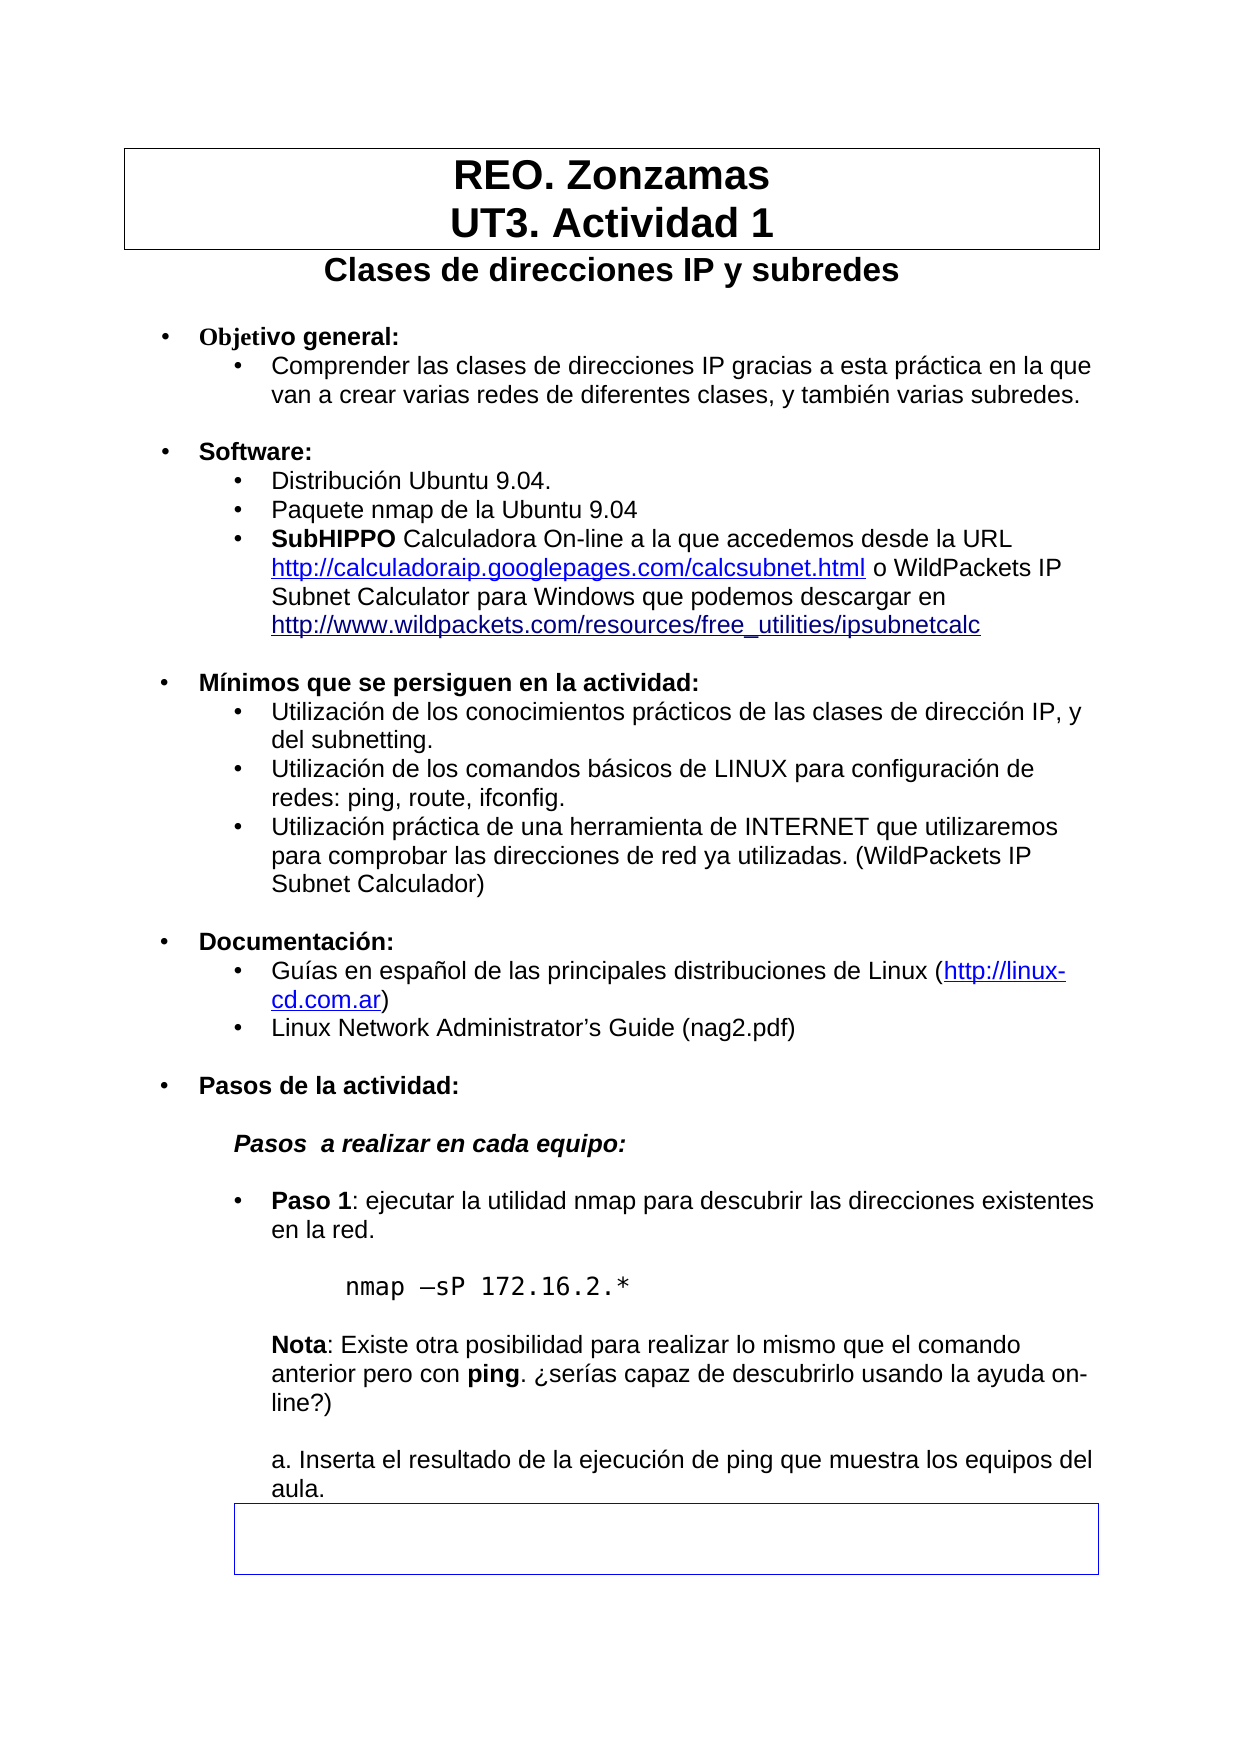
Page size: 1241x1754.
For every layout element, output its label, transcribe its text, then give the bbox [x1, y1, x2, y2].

list Documentación: [160, 927, 1109, 956]
text Pasos a realizar en cada equipo: [233, 1129, 1109, 1157]
list Utilización práctica de una herramienta de INTERNET que utilizaremos para comprobar las direcciones de red ya utilizadas. (WildPackets IP Subnet Calculador) [233, 812, 1109, 898]
list Utilización de los comandos básicos de LINUX para configuración de redes: ping, route, ifconfig. [233, 754, 1109, 812]
list Paso 1: ejecutar la utilidad nmap para descubrir las direcciones existentes en la red. [233, 1186, 1109, 1244]
list Linux Network Administrator’s Guide (nag2.pdf) [233, 1013, 1109, 1042]
list SubHIPPO Calculadora On-line a la que accedemos desde la URL http://calculadoraip.googlepages.com/calcsubnet.html o WildPackets IP Subnet Calculator para Windows que podemos descargar en http://www.wildpackets.com/resources/free_utilities/ipsubnetcalc [233, 524, 1109, 639]
list Comprender las clases de direcciones IP gracias a esta práctica en la que van a crear varias redes de diferentes clases, y también varias subredes. [233, 351, 1109, 409]
text Clases de direcciones IP y subredes [123, 250, 1100, 288]
list Guías en español de las principales distribuciones de Linux (http://linux-cd.com.ar) [233, 956, 1109, 1013]
text UT3. Actividad 1 [125, 196, 1099, 249]
list Objetivo general: [161, 322, 1109, 351]
list Mínimos que se persiguen en la actividad: [160, 668, 1109, 697]
list Distribución Ubuntu 9.04. [233, 466, 1109, 495]
text REO. Zonzamas [125, 149, 1099, 196]
list Software: [161, 437, 1109, 466]
text Nota: Existe otra posibilidad para realizar lo mismo que el comando anterior pero con ping. ¿serías capaz de descubrirlo usando la ayuda on-line?) [271, 1330, 1109, 1417]
list Paquete nmap de la Ubuntu 9.04 [233, 495, 1109, 524]
text a. Inserta el resultado de la ejecución de ping que muestra los equipos del aula. [271, 1445, 1109, 1503]
list Pasos de la actividad: [160, 1071, 1109, 1100]
table_header [235, 1504, 1098, 1574]
text nmap –sP 172.16.2.* [345, 1272, 1109, 1302]
list Utilización de los conocimientos prácticos de las clases de dirección IP, y del subnetting. [233, 697, 1109, 754]
